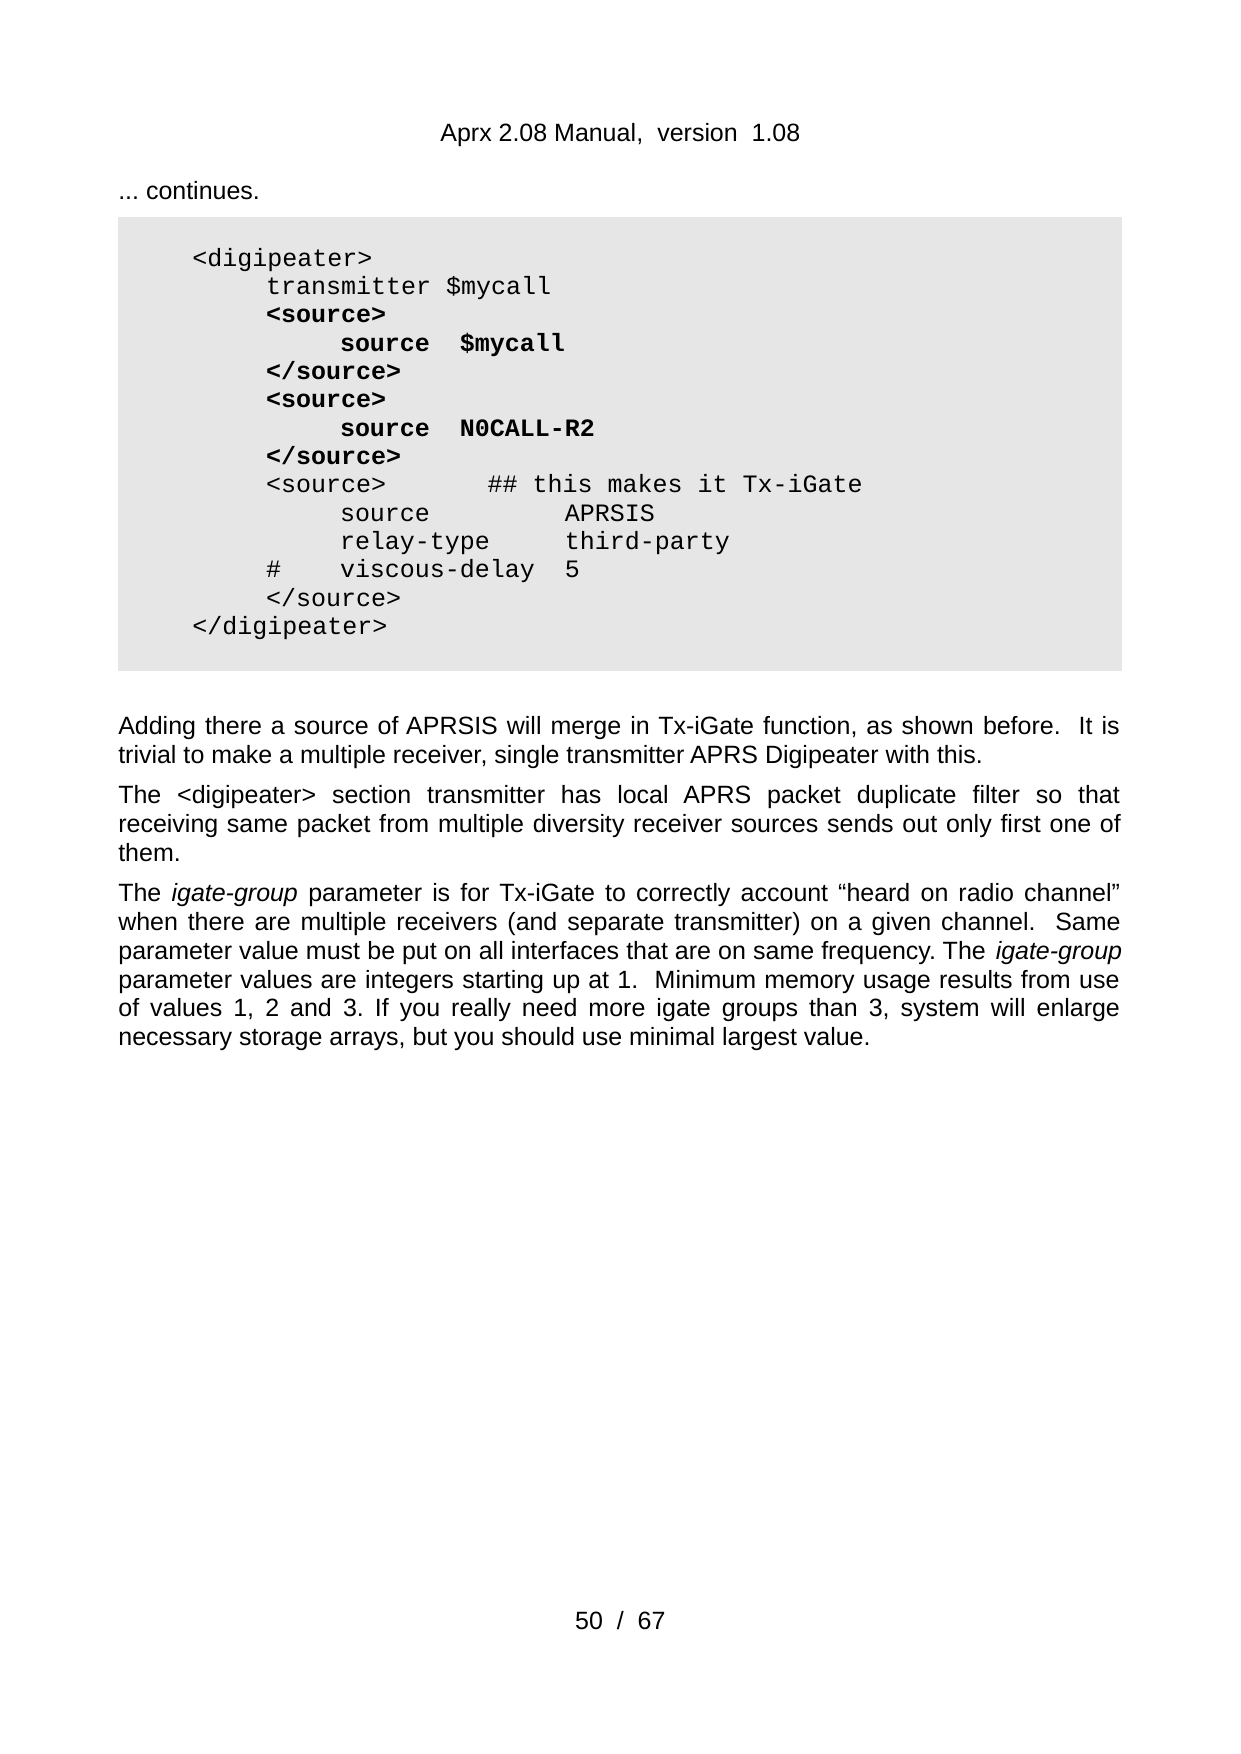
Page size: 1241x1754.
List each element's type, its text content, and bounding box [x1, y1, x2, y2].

text <digipeater> [118, 245, 1122, 273]
text relay-type third-party [118, 528, 1122, 557]
text ... continues. [118, 176, 1122, 205]
text <source> ## this makes it Tx-iGate [118, 472, 1122, 500]
text source APRSIS [118, 500, 1122, 528]
text # viscous-delay 5 [118, 557, 1122, 585]
text source N0CALL-R2 [118, 415, 1122, 443]
text </source> [118, 443, 1122, 472]
text <source> [118, 387, 1122, 415]
text </digipeater> [118, 613, 1122, 642]
text transmitter $mycall [118, 273, 1122, 302]
text <source> [118, 302, 1122, 330]
text </source> [118, 585, 1122, 613]
text The <digipeater> section transmitter has local APRS packet duplicate filter so that receiving same packet from multiple diversity receiver sources sends out only first one of them. [118, 780, 1122, 867]
text source $mycall [118, 330, 1122, 358]
text The igate-group parameter is for Tx-iGate to correctly account “heard on radio channel” when there are multiple receivers (and separate transmitter) on a given channel. Same parameter value must be put on all interfaces that are on same frequency. The igate-group parameter values are integers starting up at 1. Minimum memory usage results from use of values 1, 2 and 3. If you really need more igate groups than 3, system will enlarge necessary storage arrays, but you should use minimal largest value. [118, 878, 1122, 1051]
text Adding there a source of APRSIS will merge in Tx-iGate function, as shown before. It is trivial to make a multiple receiver, single transmitter APRS Digipeater with this. [118, 711, 1122, 769]
text </source> [118, 358, 1122, 387]
